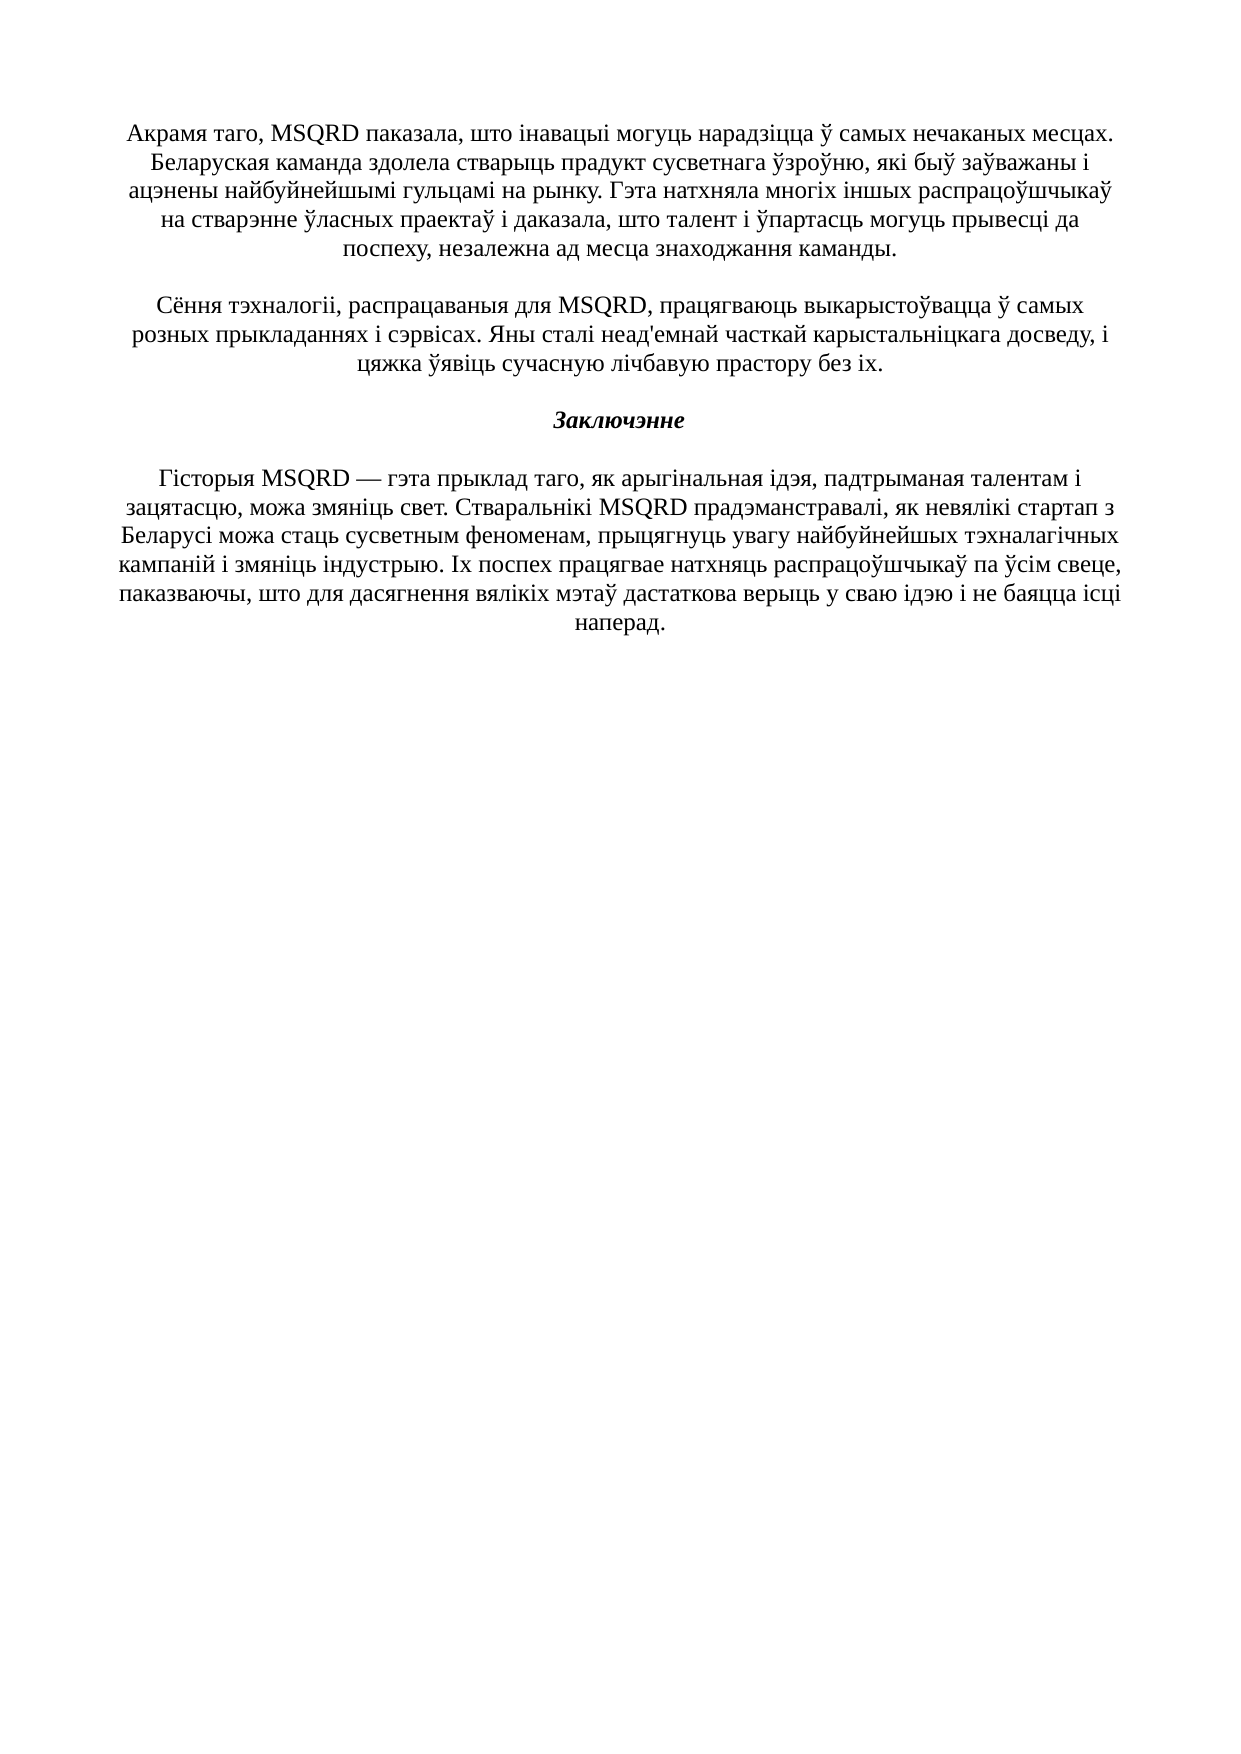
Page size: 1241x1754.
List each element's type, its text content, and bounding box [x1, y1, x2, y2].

text Акрамя таго, MSQRD паказала, што інавацыі могуць нарадзіцца ў самых нечаканых месцах. Беларуская каманда здолела стварыць прадукт сусветнага ўзроўню, які быў заўважаны і ацэнены найбуйнейшымі гульцамі на рынку. Гэта натхняла многіх іншых распрацоўшчыкаў на стварэнне ўласных праектаў і даказала, што талент і ўпартасць могуць прывесці да поспеху, незалежна ад месца знаходжання каманды. Сёння тэхналогіі, распрацаваныя для MSQRD, працягваюць выкарыстоўвацца ў самых розных прыкладаннях і сэрвісах. Яны сталі неад'емнай часткай карыстальніцкага досведу, і цяжка ўявіць сучасную лічбавую прастору без іх. Заключэнне Гісторыя MSQRD — гэта прыклад таго, як арыгінальная ідэя, падтрыманая талентам і зацятасцю, можа змяніць свет. Стваральнікі MSQRD прадэманстравалі, як невялікі стартап з Беларусі можа стаць сусветным феноменам, прыцягнуць увагу найбуйнейшых тэхналагічных кампаній і змяніць індустрыю. Іх поспех працягвае натхняць распрацоўшчыкаў па ўсім свеце, паказваючы, што для дасягнення вялікіх мэтаў дастаткова верыць у сваю ідэю і не баяцца ісці наперад. [118, 118, 1122, 636]
